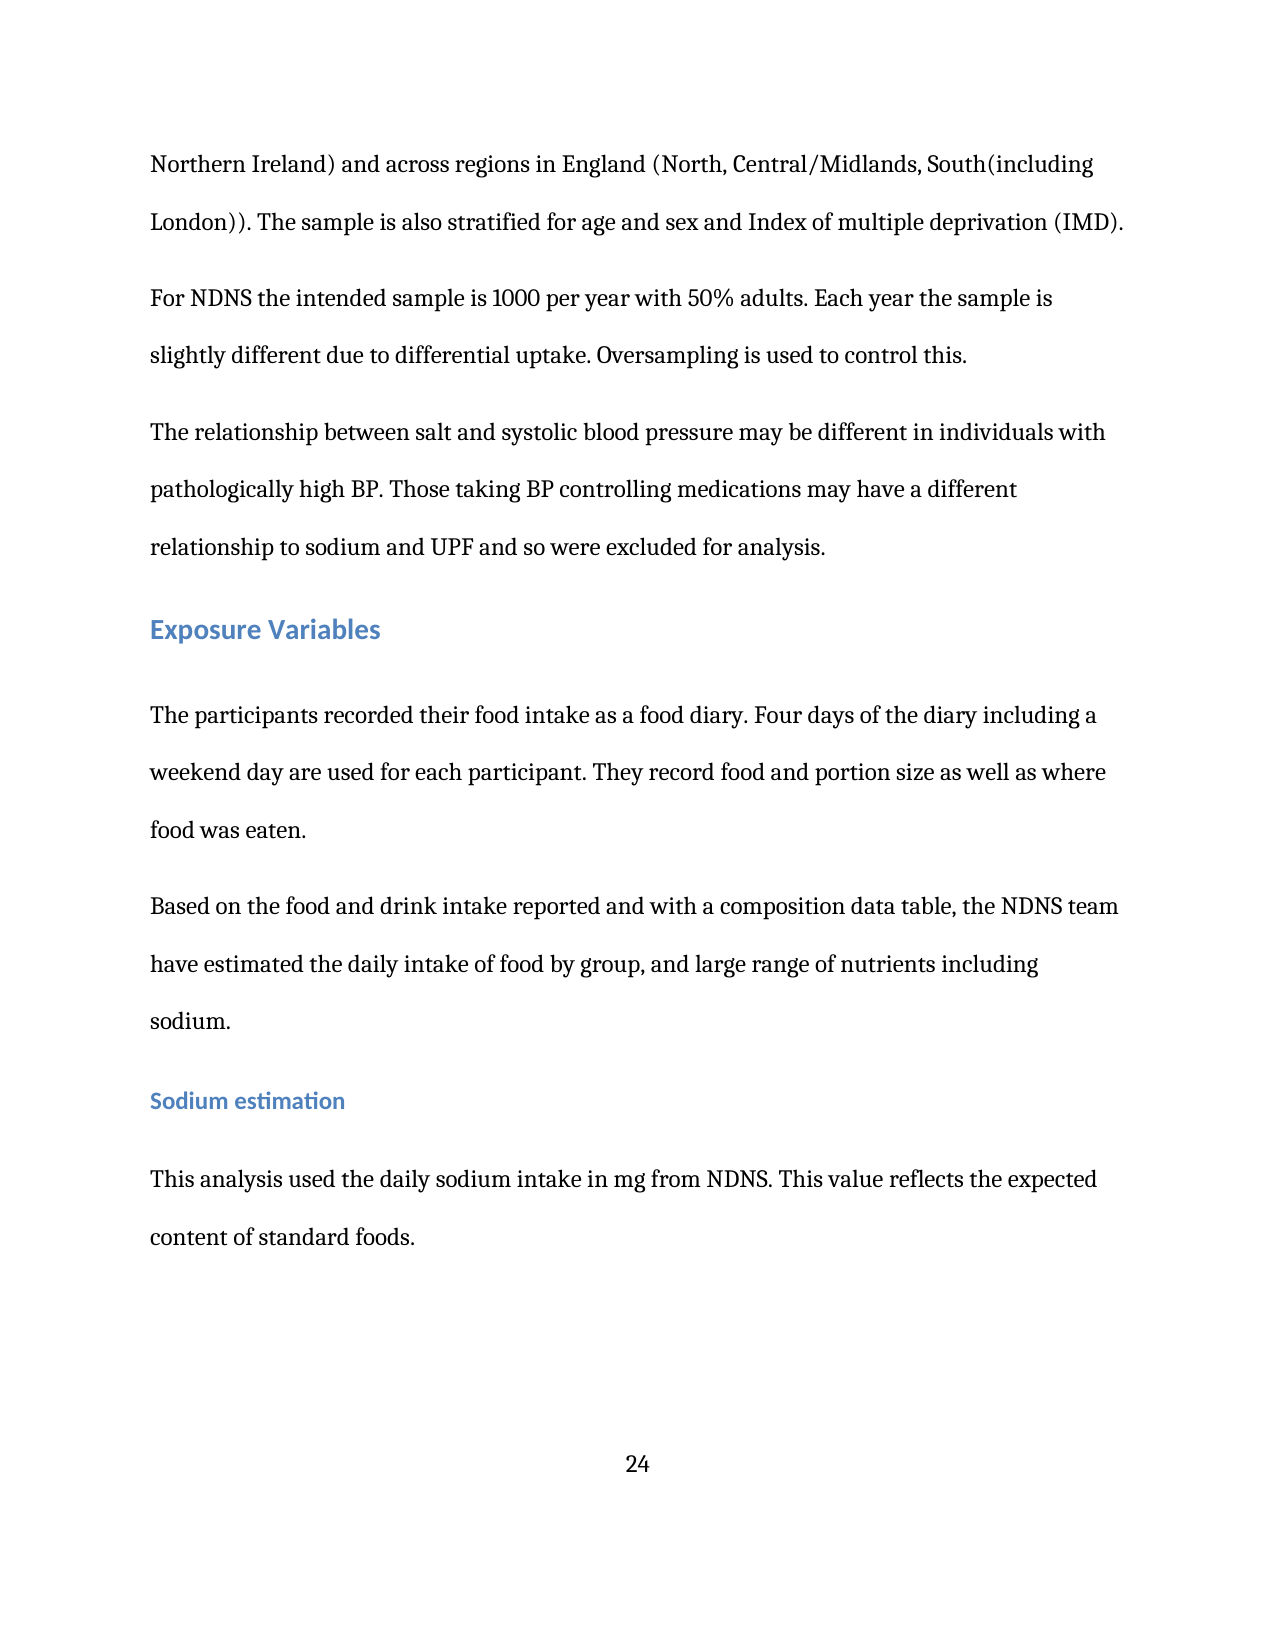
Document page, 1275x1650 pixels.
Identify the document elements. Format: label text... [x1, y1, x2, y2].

subtitle Exposure Variables [150, 611, 1125, 646]
text Based on the food and drink intake reported and with a composition data table, the NDNS team have estimated the daily intake of food by group, and large range of nutrients including sodium. [150, 892, 1125, 1036]
subtitle Sodium estimation [150, 1085, 1125, 1116]
text The relationship between salt and systolic blood pressure may be different in individuals with pathologically high BP. Those taking BP controlling medications may have a different relationship to sodium and UPF and so were excluded for analysis. [150, 417, 1125, 561]
text Northern Ireland) and across regions in England (North, Central/Midlands, South(including London)). The sample is also stratified for age and sex and Index of multiple deprivation (IMD). [150, 150, 1125, 236]
text The participants recorded their food intake as a food diary. Four days of the diary including a weekend day are used for each participant. They record food and portion size as well as where food was eaten. [150, 701, 1125, 844]
text For NDNS the intended sample is 1000 per year with 50% adults. Each year the sample is slightly different due to differential uptake. Oversampling is used to control this. [150, 284, 1125, 370]
text This analysis used the daily sodium intake in mg from NDNS. This value reflects the expected content of standard foods. [150, 1165, 1125, 1251]
